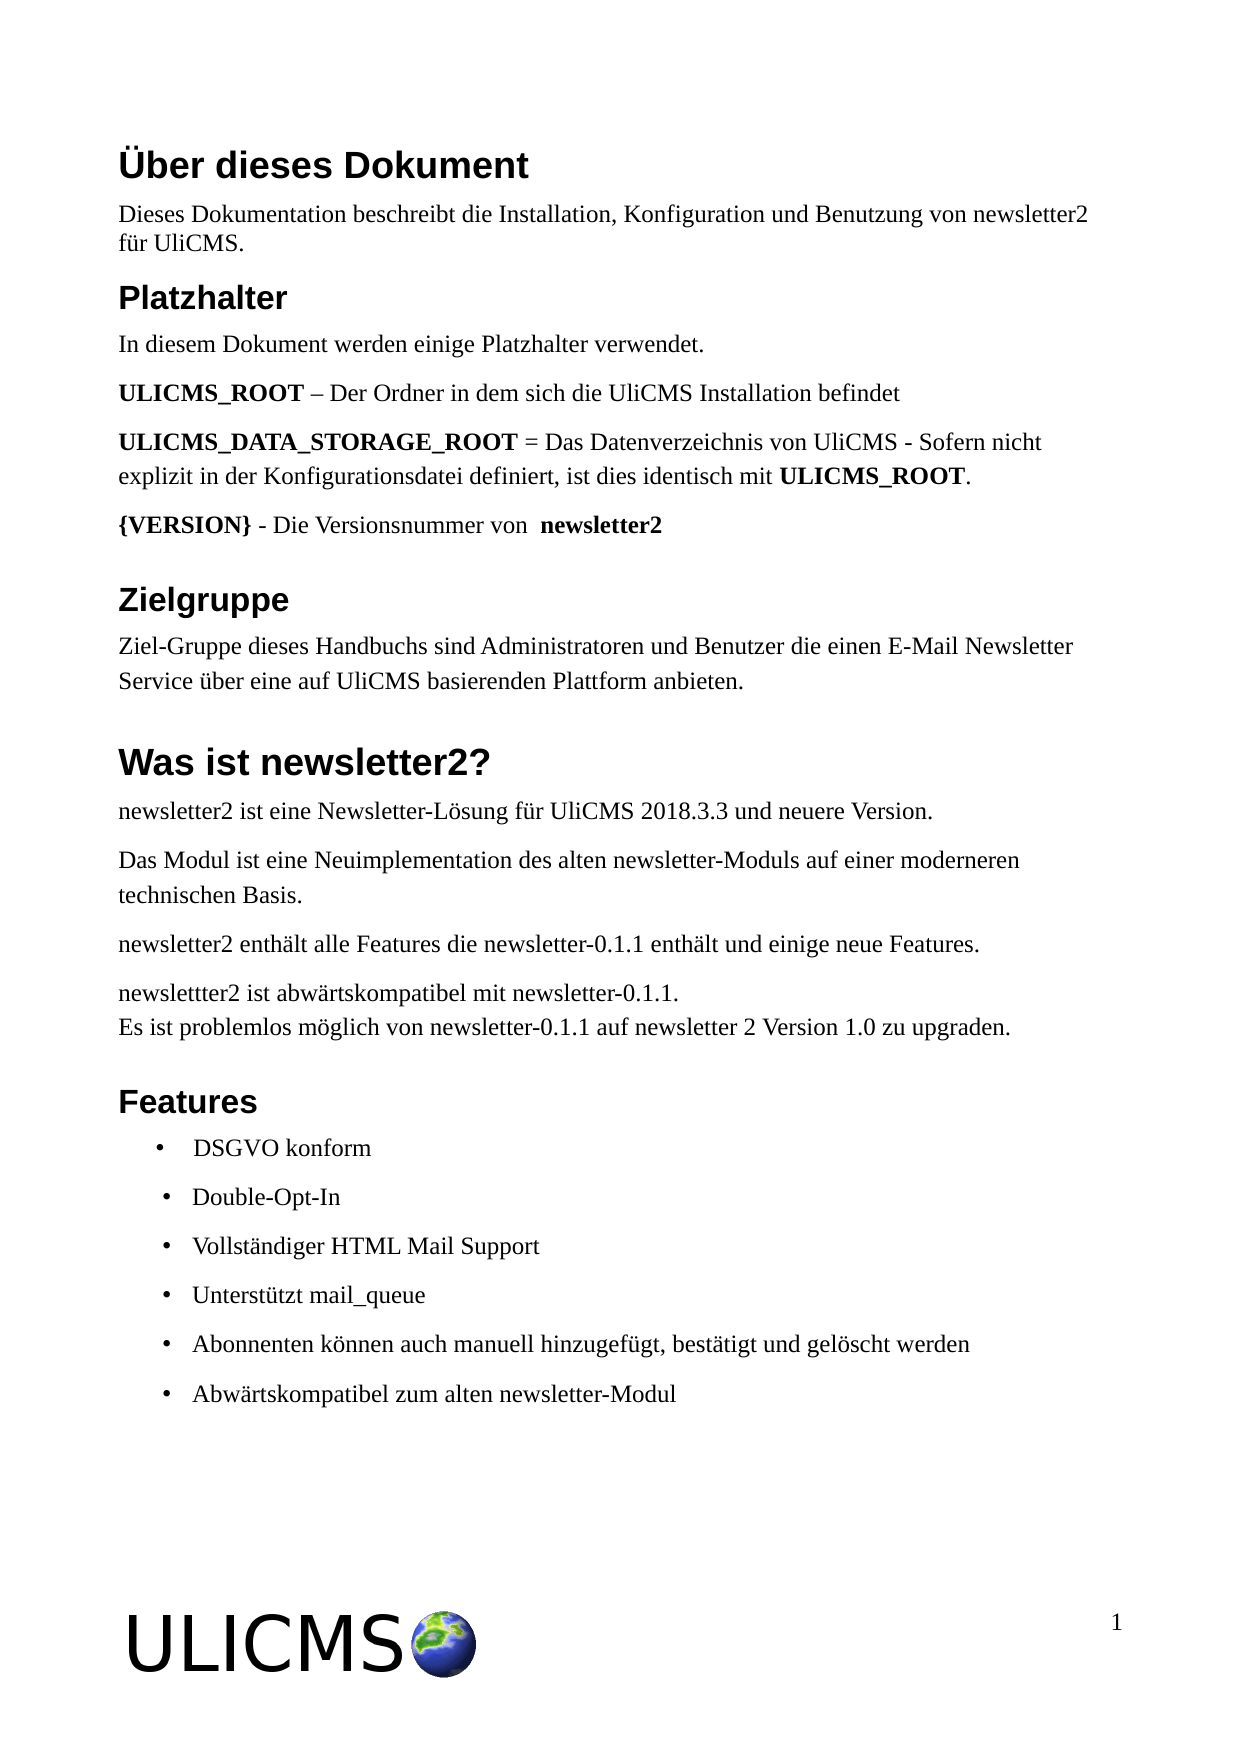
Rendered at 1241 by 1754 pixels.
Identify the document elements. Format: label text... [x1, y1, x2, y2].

text newsletter2 enthält alle Features die newsletter-0.1.1 enthält und einige neue Features. [118, 929, 1123, 957]
text ULICMS_DATA_STORAGE_ROOT = Das Datenverzeichnis von UliCMS - Sofern nicht explizit in der Konfigurationsdatei definiert, ist dies identisch mit ULICMS_ROOT. [118, 427, 1123, 490]
subtitle Was ist newsletter2? [118, 740, 1123, 784]
subtitle Über dieses Dokument [118, 143, 1123, 187]
picture [118, 1607, 479, 1681]
text newsletter2 ist eine Newsletter-Lösung für UliCMS 2018.3.3 und neuere Version. [118, 796, 1123, 825]
list Abonnenten können auch manuell hinzugefügt, bestätigt und gelöscht werden [162, 1329, 1123, 1358]
subtitle Features [118, 1082, 1123, 1121]
list Vollständiger HTML Mail Support [162, 1231, 1123, 1260]
text Dieses Dokumentation beschreibt die Installation, Konfiguration und Benutzung von newsletter2 für UliCMS. [118, 199, 1123, 257]
text ULICMS_ROOT – Der Ordner in dem sich die UliCMS Installation befindet [118, 378, 1123, 407]
text Das Modul ist eine Neuimplementation des alten newsletter-Moduls auf einer moderneren technischen Basis. [118, 845, 1123, 908]
text newslettter2 ist abwärtskompatibel mit newsletter-0.1.1. Es ist problemlos möglich von newsletter-0.1.1 auf newsletter 2 Version 1.0 zu upgraden. [118, 978, 1123, 1041]
text In diesem Dokument werden einige Platzhalter verwendet. [118, 329, 1123, 357]
list Double-Opt-In [162, 1182, 1123, 1211]
subtitle Platzhalter [118, 278, 1123, 316]
subtitle Zielgruppe [118, 580, 1123, 619]
list DSGVO konform [156, 1133, 1123, 1162]
text Ziel-Gruppe dieses Handbuchs sind Administratoren und Benutzer die einen E-Mail Newsletter Service über eine auf UliCMS basierenden Plattform anbieten. [118, 631, 1123, 695]
text {VERSION} - Die Versionsnummer von newsletter2 [118, 510, 1123, 539]
list Abwärtskompatibel zum alten newsletter-Modul [162, 1379, 1123, 1407]
list Unterstützt mail_queue [162, 1281, 1123, 1309]
